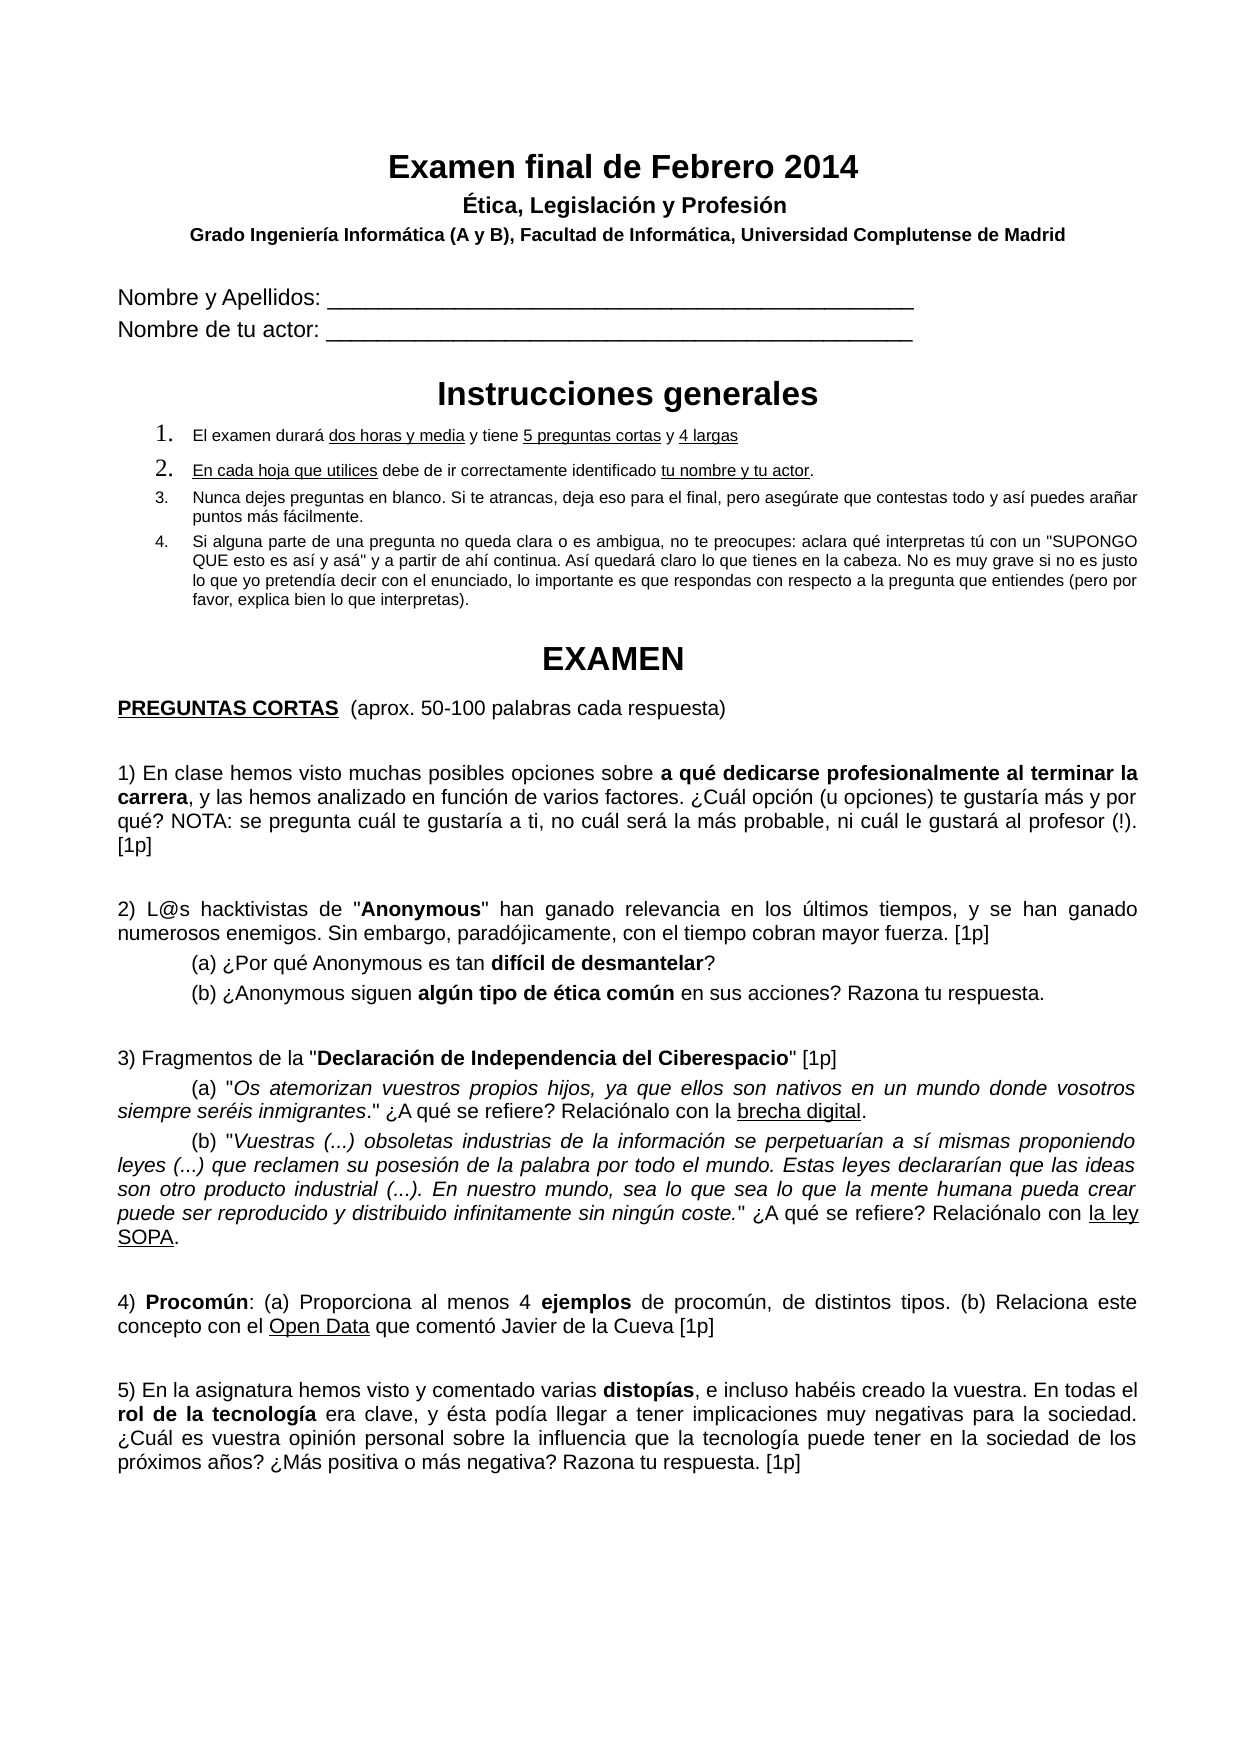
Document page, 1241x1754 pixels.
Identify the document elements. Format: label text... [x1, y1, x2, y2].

text Nombre de tu actor: ______________________________________________ [117, 316, 1138, 343]
text Ética, Legislación y Profesión [117, 192, 1138, 218]
text (a) ¿Por qué Anonymous es tan difícil de desmantelar? [117, 951, 1138, 975]
list Nunca dejes preguntas en blanco. Si te atrancas, deja eso para el final, pero asegúrate que contestas todo y así puedes arañar puntos más fácilmente. [155, 488, 1138, 526]
list Si alguna parte de una pregunta no queda clara o es ambigua, no te preocupes: aclara qué interpretas tú con un "SUPONGO QUE esto es así y asá" y a partir de ahí continua. Así quedará claro lo que tienes en la cabeza. No es muy grave si no es justo lo que yo pretendía decir con el enunciado, lo importante es que respondas con respecto a la pregunta que entiendes (pero por favor, explica bien lo que interpretas). [155, 532, 1138, 609]
text Nombre y Apellidos: ______________________________________________ [117, 284, 1138, 310]
subtitle Instrucciones generales [117, 374, 1138, 412]
subtitle EXAMEN [117, 639, 1109, 678]
text 2) L@s hacktivistas de "Anonymous" han ganado relevancia en los últimos tiempos, y se han ganado numerosos enemigos. Sin embargo, paradójicamente, con el tiempo cobran mayor fuerza. [1p] [117, 897, 1138, 945]
text Preguntas cortas (aprox. 50-100 palabras cada respuesta) [117, 696, 1138, 720]
text 5) En la asignatura hemos visto y comentado varias distopías, e incluso habéis creado la vuestra. En todas el rol de la tecnología era clave, y ésta podía llegar a tener implicaciones muy negativas para la sociedad. ¿Cuál es vuestra opinión personal sobre la influencia que la tecnología puede tener en la sociedad de los próximos años? ¿Más positiva o más negativa? Razona tu respuesta. [1p] [117, 1378, 1138, 1474]
text 3) Fragmentos de la "Declaración de Independencia del Ciberespacio" [1p] [117, 1046, 1138, 1069]
text Examen final de Febrero 2014 [117, 148, 1138, 186]
text (b) ¿Anonymous siguen algún tipo de ética común en sus acciones? Razona tu respuesta. [117, 981, 1138, 1005]
text (b) "Vuestras (...) obsoletas industrias de la información se perpetuarían a sí mismas proponiendo leyes (...) que reclamen su posesión de la palabra por todo el mundo. Estas leyes declararían que las ideas son otro producto industrial (...). En nuestro mundo, sea lo que sea lo que la mente humana pueda crear puede ser reproducido y distribuido infinitamente sin ningún coste." ¿A qué se refiere? Relaciónalo con la ley SOPA. [117, 1129, 1138, 1249]
text 1) En clase hemos visto muchas posibles opciones sobre a qué dedicarse profesionalmente al terminar la carrera, y las hemos analizado en función de varios factores. ¿Cuál opción (u opciones) te gustaría más y por qué? NOTA: se pregunta cuál te gustaría a ti, no cuál será la más probable, ni cuál le gustará al profesor (!).[1p] [117, 761, 1138, 857]
text Grado Ingeniería Informática (A y B), Facultad de Informática, Universidad Complutense de Madrid [117, 224, 1138, 246]
list En cada hoja que utilices debe de ir correctamente identificado tu nombre y tu actor. [155, 453, 1138, 482]
list El examen durará dos horas y media y tiene 5 preguntas cortas y 4 largas [155, 418, 1138, 447]
text 4) Procomún: (a) Proporciona al menos 4 ejemplos de procomún, de distintos tipos. (b) Relaciona este concepto con el Open Data que comentó Javier de la Cueva [1p] [117, 1290, 1138, 1338]
text (a) "Os atemorizan vuestros propios hijos, ya que ellos son nativos en un mundo donde vosotros siempre seréis inmigrantes." ¿A qué se refiere? Relaciónalo con la brecha digital. [117, 1075, 1138, 1123]
